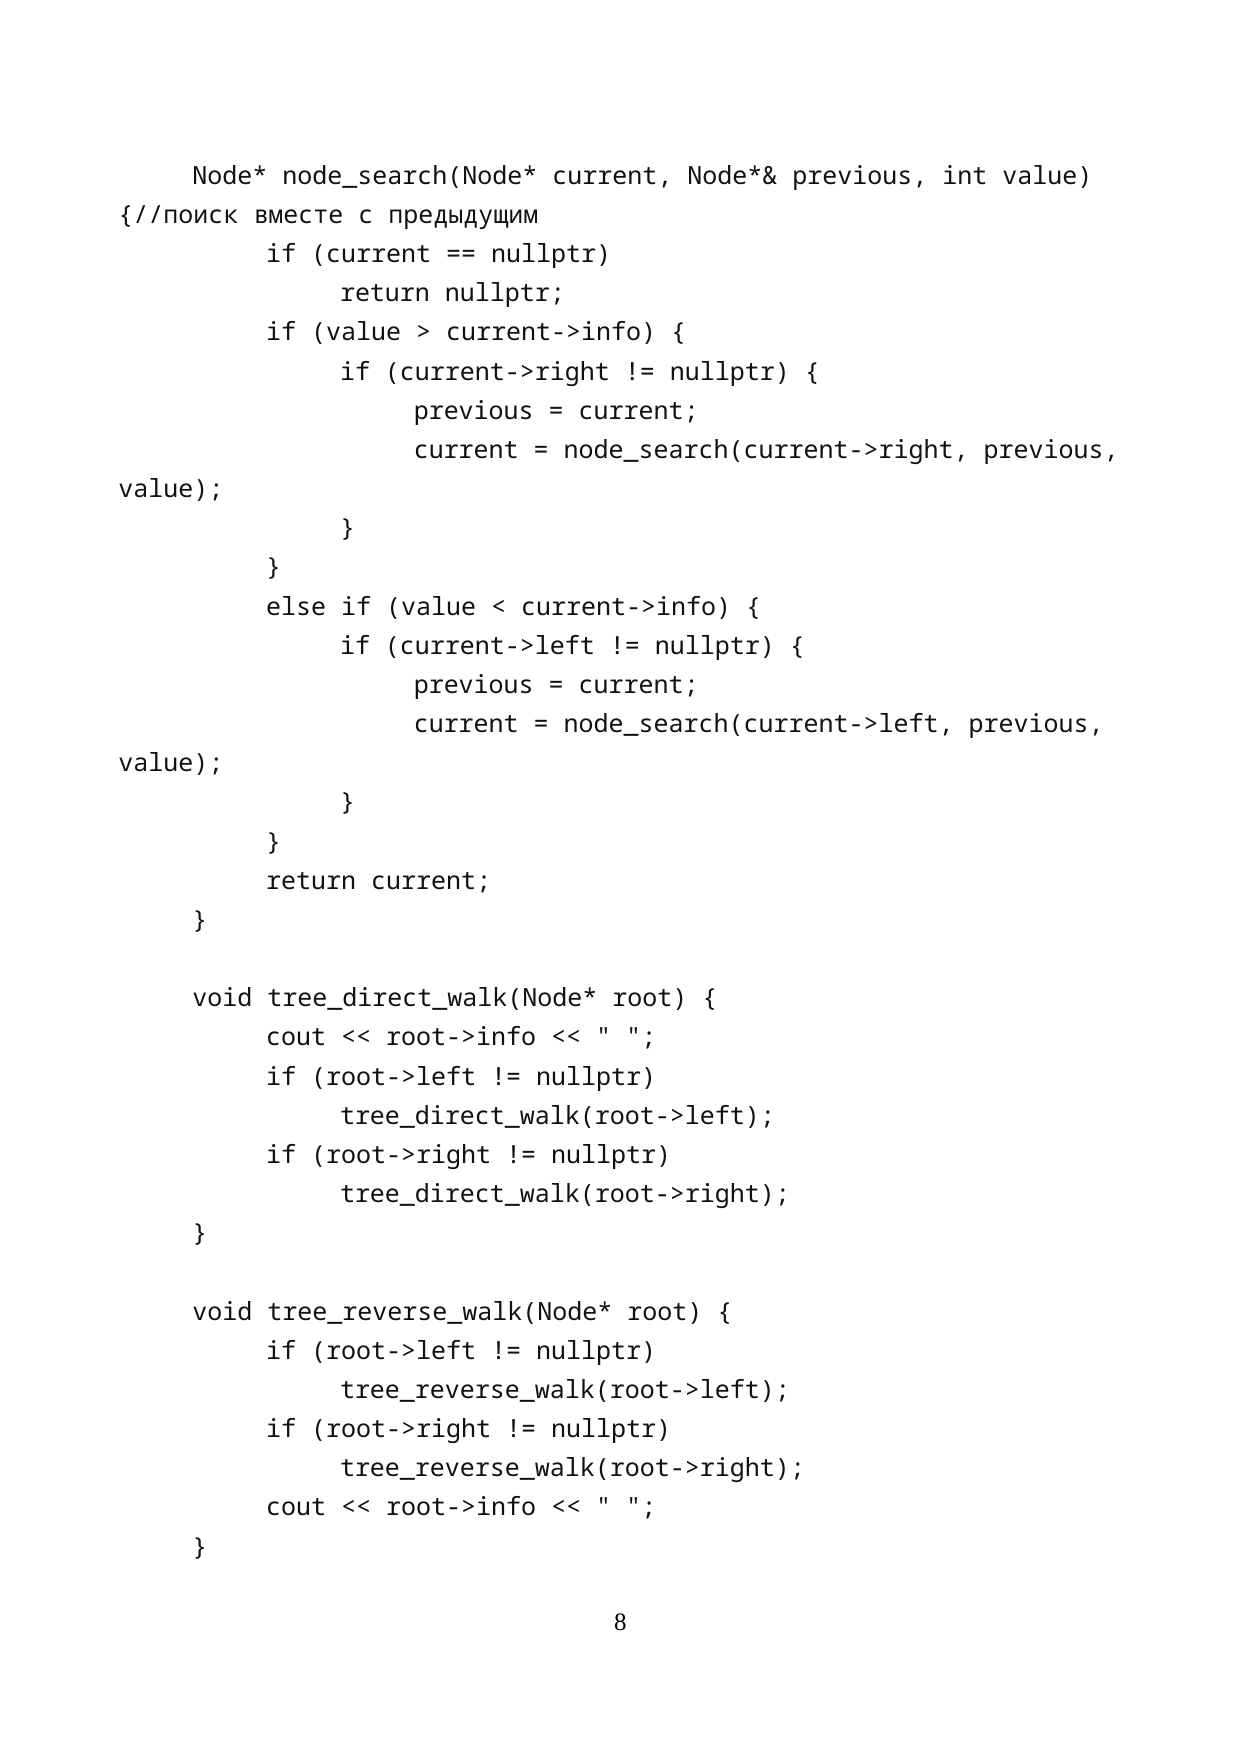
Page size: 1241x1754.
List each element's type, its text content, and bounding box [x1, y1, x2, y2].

text } [118, 784, 1122, 818]
text if (current->left != nullptr) { [118, 627, 1122, 661]
text previous = current; [118, 392, 1122, 426]
text cout << root->info << " "; [118, 1489, 1122, 1523]
text } [118, 510, 1122, 544]
text if (root->left != nullptr) [118, 1332, 1122, 1366]
text if (current->right != nullptr) { [118, 353, 1122, 387]
text if (current == nullptr) [118, 236, 1122, 270]
text } [118, 901, 1122, 936]
text } [118, 823, 1122, 857]
text tree_direct_walk(root->left); [118, 1097, 1122, 1131]
text if (root->right != nullptr) [118, 1136, 1122, 1171]
text current = node_search(current->left, previous, value); [118, 706, 1122, 779]
text } [118, 1528, 1122, 1562]
text return current; [118, 862, 1122, 896]
text } [118, 1215, 1122, 1249]
text void tree_direct_walk(Node* root) { [118, 980, 1122, 1014]
text void tree_reverse_walk(Node* root) { [118, 1293, 1122, 1327]
text cout << root->info << " "; [118, 1019, 1122, 1053]
text if (root->right != nullptr) [118, 1411, 1122, 1445]
text if (root->left != nullptr) [118, 1058, 1122, 1092]
text tree_reverse_walk(root->left); [118, 1371, 1122, 1406]
text tree_direct_walk(root->right); [118, 1176, 1122, 1210]
text tree_reverse_walk(root->right); [118, 1450, 1122, 1484]
text } [118, 549, 1122, 583]
text if (value > current->info) { [118, 314, 1122, 348]
text Node* node_search(Node* current, Node*& previous, int value) {//поиск вместе с предыдущим [118, 157, 1122, 231]
text current = node_search(current->right, previous, value); [118, 431, 1122, 505]
text else if (value < current->info) { [118, 588, 1122, 622]
text previous = current; [118, 666, 1122, 701]
text return nullptr; [118, 275, 1122, 309]
